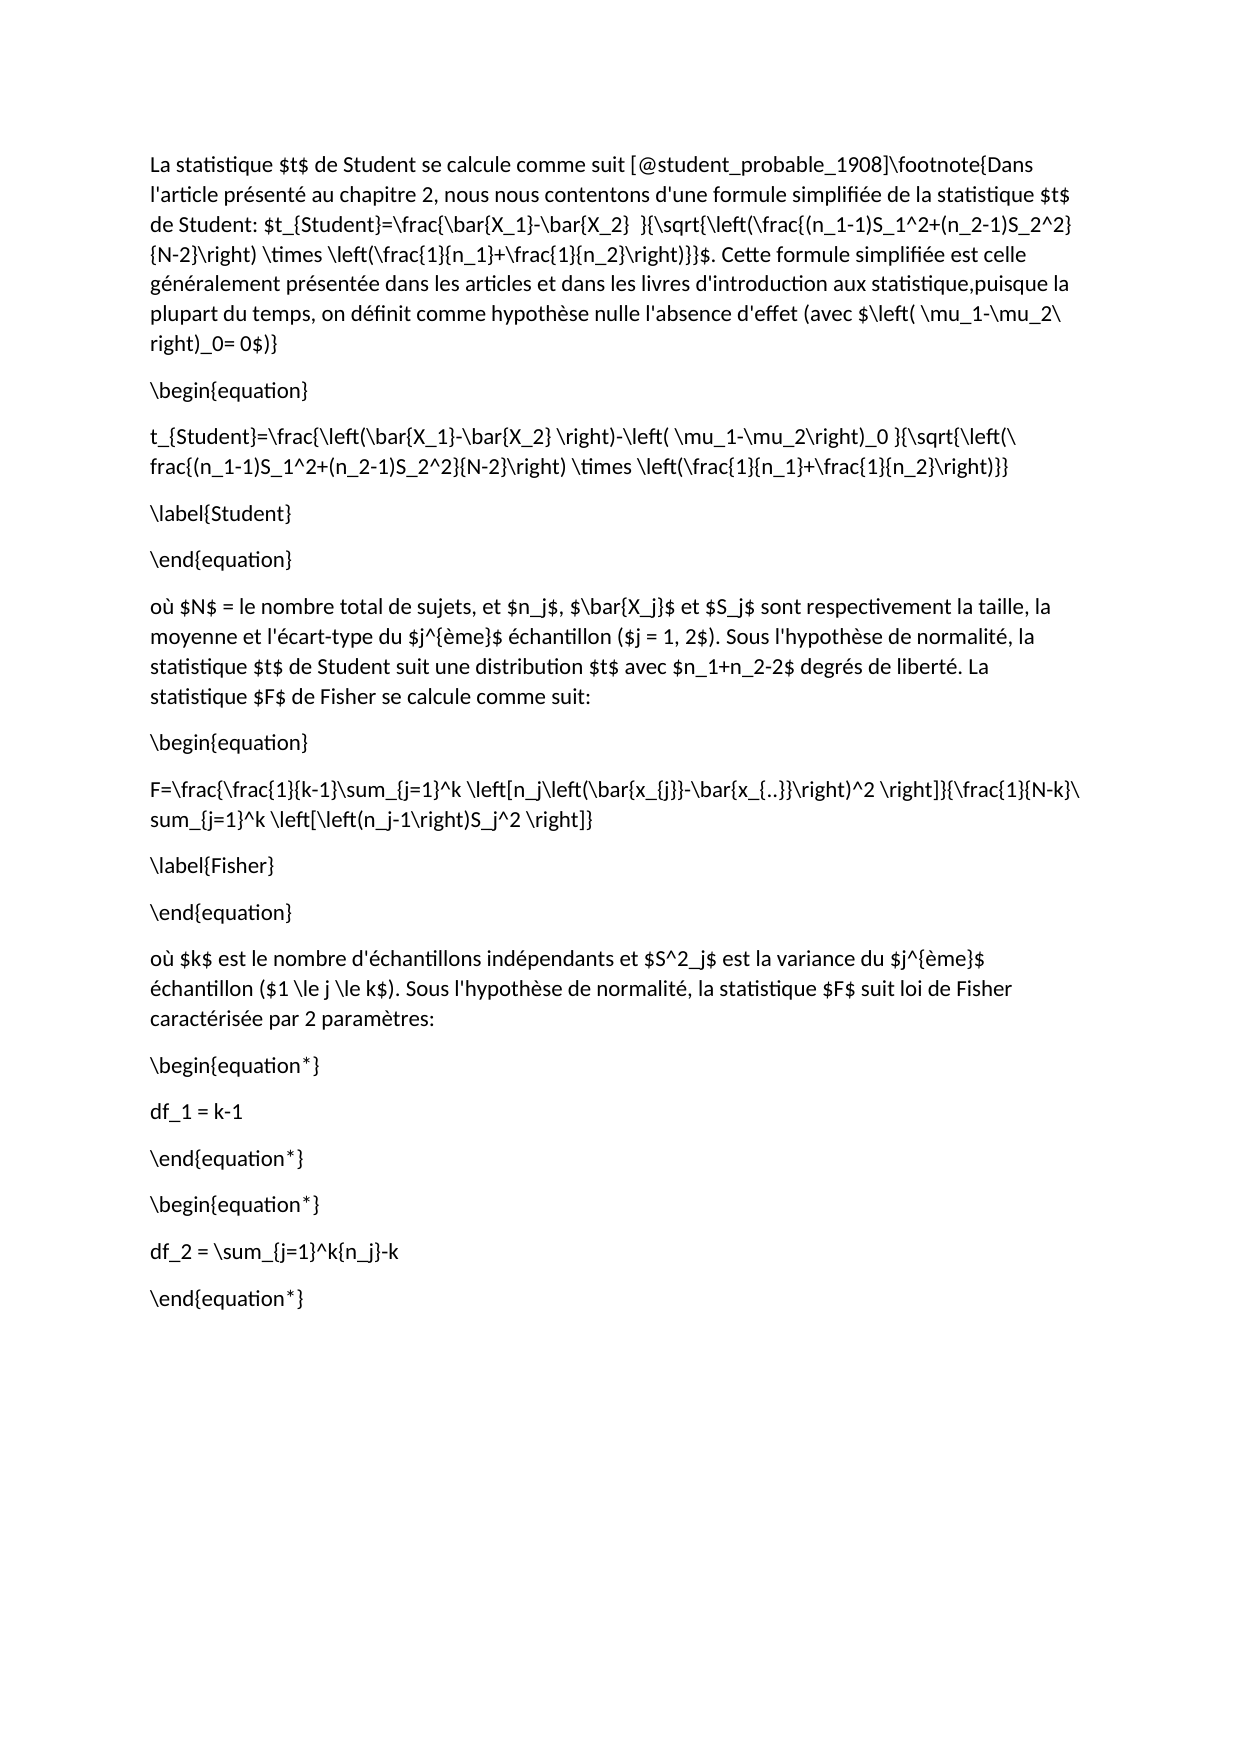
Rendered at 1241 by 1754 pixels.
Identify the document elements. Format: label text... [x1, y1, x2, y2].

text \end{equation} [150, 546, 1090, 573]
text \end{equation*} [150, 1144, 1090, 1172]
text \end{equation} [150, 898, 1090, 926]
text \end{equation*} [150, 1284, 1090, 1312]
text \begin{equation} [150, 376, 1090, 404]
text \begin{equation} [150, 728, 1090, 756]
text \begin{equation*} [150, 1051, 1090, 1079]
text df_2 = \sum_{j=1}^k{n_j}-k [150, 1237, 1090, 1265]
text où $k$ est le nombre d'échantillons indépendants et $S^2_j$ est la variance du $j^{ème}$ échantillon ($1 \le j \le k$). Sous l'hypothèse de normalité, la statistique $F$ suit loi de Fisher caractérisée par 2 paramètres: [150, 944, 1090, 1032]
text où $N$ = le nombre total de sujets, et $n_j$, $\bar{X_j}$ et $S_j$ sont respectivement la taille, la moyenne et l'écart-type du $j^{ème}$ échantillon ($j = 1, 2$). Sous l'hypothèse de normalité, la statistique $t$ de Student suit une distribution $t$ avec $n_1+n_2-2$ degrés de liberté. La statistique $F$ de Fisher se calcule comme suit: [150, 592, 1090, 710]
text \label{Fisher} [150, 851, 1090, 879]
text t_{Student}=\frac{\left(\bar{X_1}-\bar{X_2} \right)-\left( \mu_1-\mu_2\right)_0 }{\sqrt{\left(\frac{(n_1-1)S_1^2+(n_2-1)S_2^2}{N-2}\right) \times \left(\frac{1}{n_1}+\frac{1}{n_2}\right)}} [150, 422, 1090, 480]
text La statistique $t$ de Student se calcule comme suit [@student_probable_1908]\footnote{Dans l'article présenté au chapitre 2, nous nous contentons d'une formule simplifiée de la statistique $t$ de Student: $t_{Student}=\frac{\bar{X_1}-\bar{X_2} }{\sqrt{\left(\frac{(n_1-1)S_1^2+(n_2-1)S_2^2}{N-2}\right) \times \left(\frac{1}{n_1}+\frac{1}{n_2}\right)}}$. Cette formule simplifiée est celle généralement présentée dans les articles et dans les livres d'introduction aux statistique,puisque la plupart du temps, on définit comme hypothèse nulle l'absence d'effet (avec $\left( \mu_1-\mu_2\right)_0= 0$)} [150, 150, 1090, 357]
text \label{Student} [150, 499, 1090, 527]
text df_1 = k-1 [150, 1097, 1090, 1125]
text F=\frac{\frac{1}{k-1}\sum_{j=1}^k \left[n_j\left(\bar{x_{j}}-\bar{x_{..}}\right)^2 \right]}{\frac{1}{N-k}\sum_{j=1}^k \left[\left(n_j-1\right)S_j^2 \right]} [150, 775, 1090, 833]
text \begin{equation*} [150, 1191, 1090, 1218]
